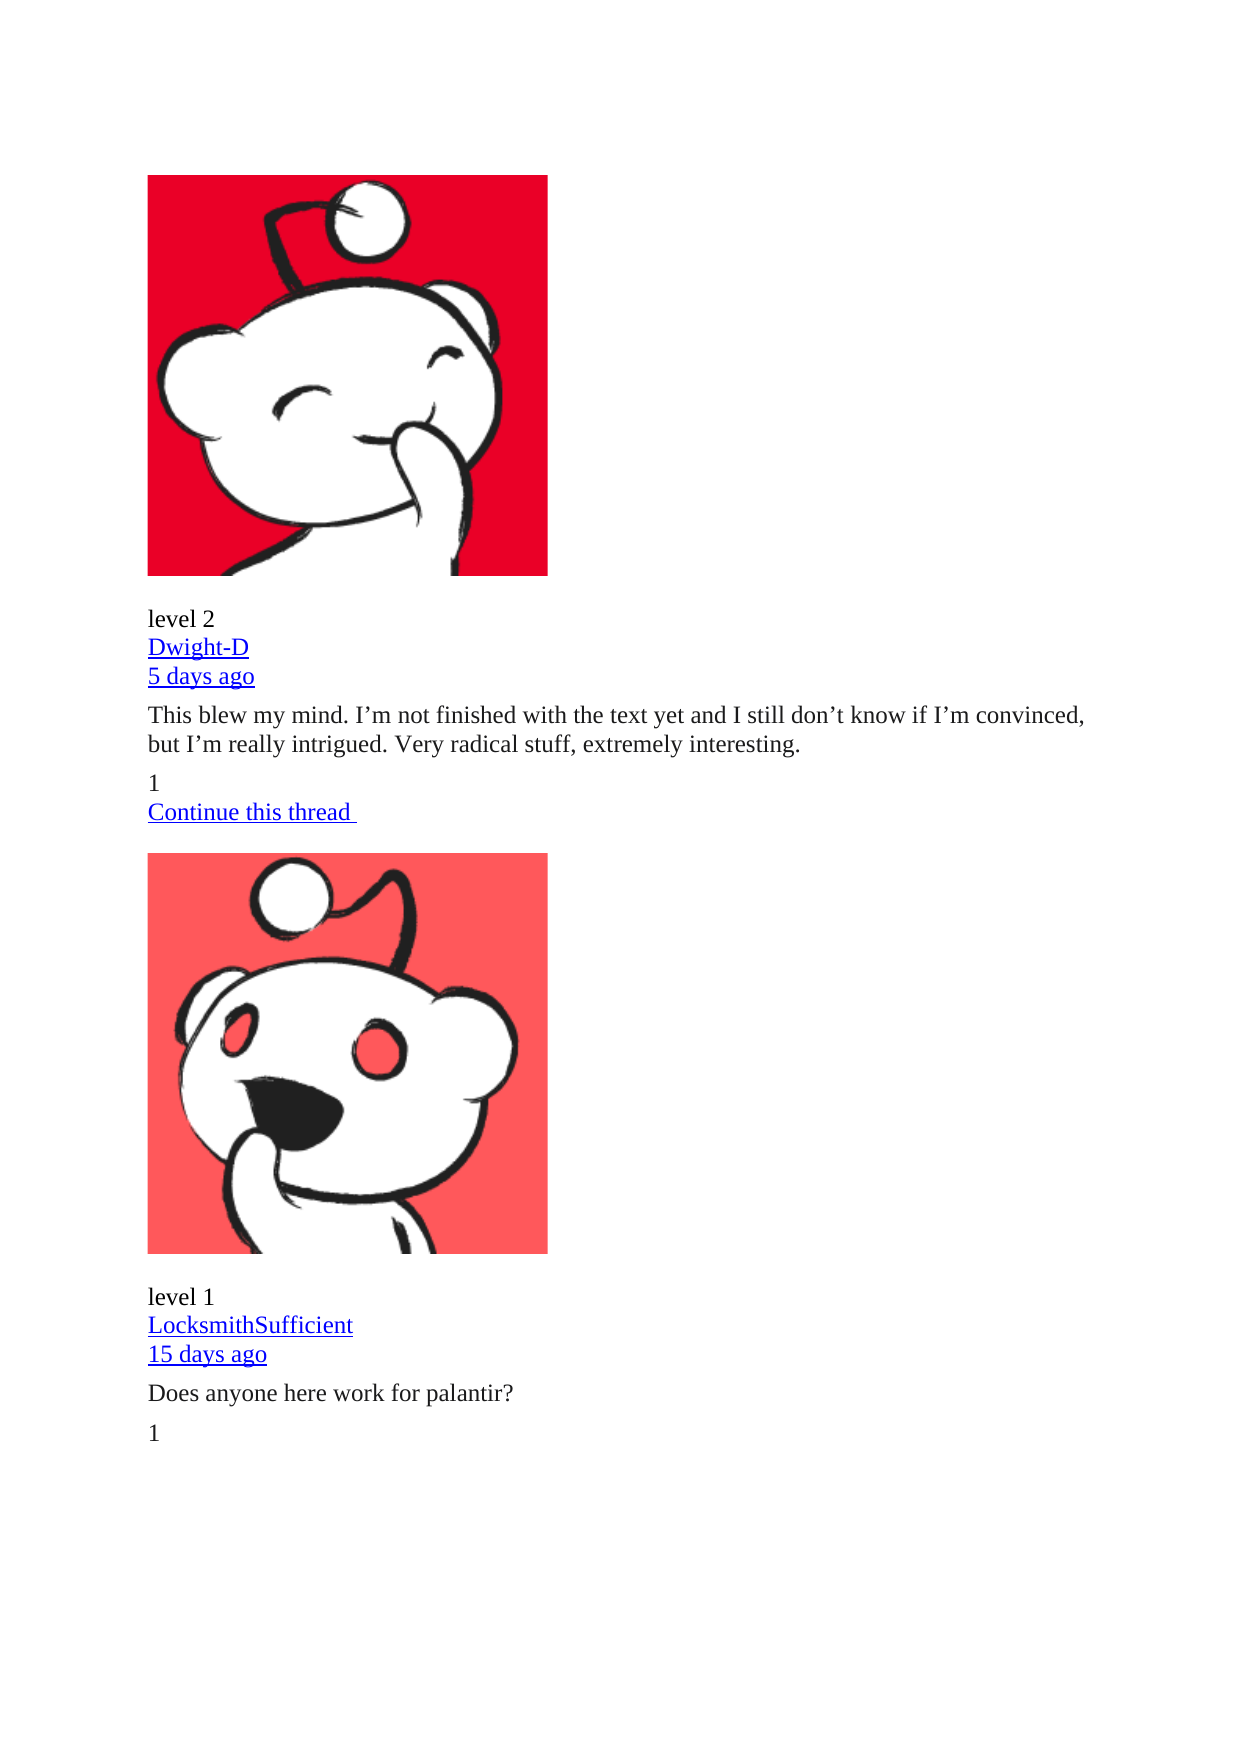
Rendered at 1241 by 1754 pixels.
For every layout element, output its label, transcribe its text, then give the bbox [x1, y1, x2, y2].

text 15 days ago [148, 1339, 1093, 1368]
text LocksmithSufficient [148, 1311, 1093, 1339]
text This blew my mind. I’m not finished with the text yet and I still don’t know if I’m convinced, but I’m really intrigued. Very radical stuff, extremely interesting. [148, 700, 1093, 758]
text Continue this thread [148, 797, 1093, 826]
text 1 [148, 1418, 1093, 1446]
text level 2 [148, 604, 1093, 632]
text level 1 [148, 1282, 1093, 1311]
text 5 days ago [148, 661, 1093, 690]
text Does anyone here work for palantir? [148, 1378, 1093, 1407]
text Dwight-D [148, 632, 1093, 661]
text 1 [148, 768, 1093, 797]
